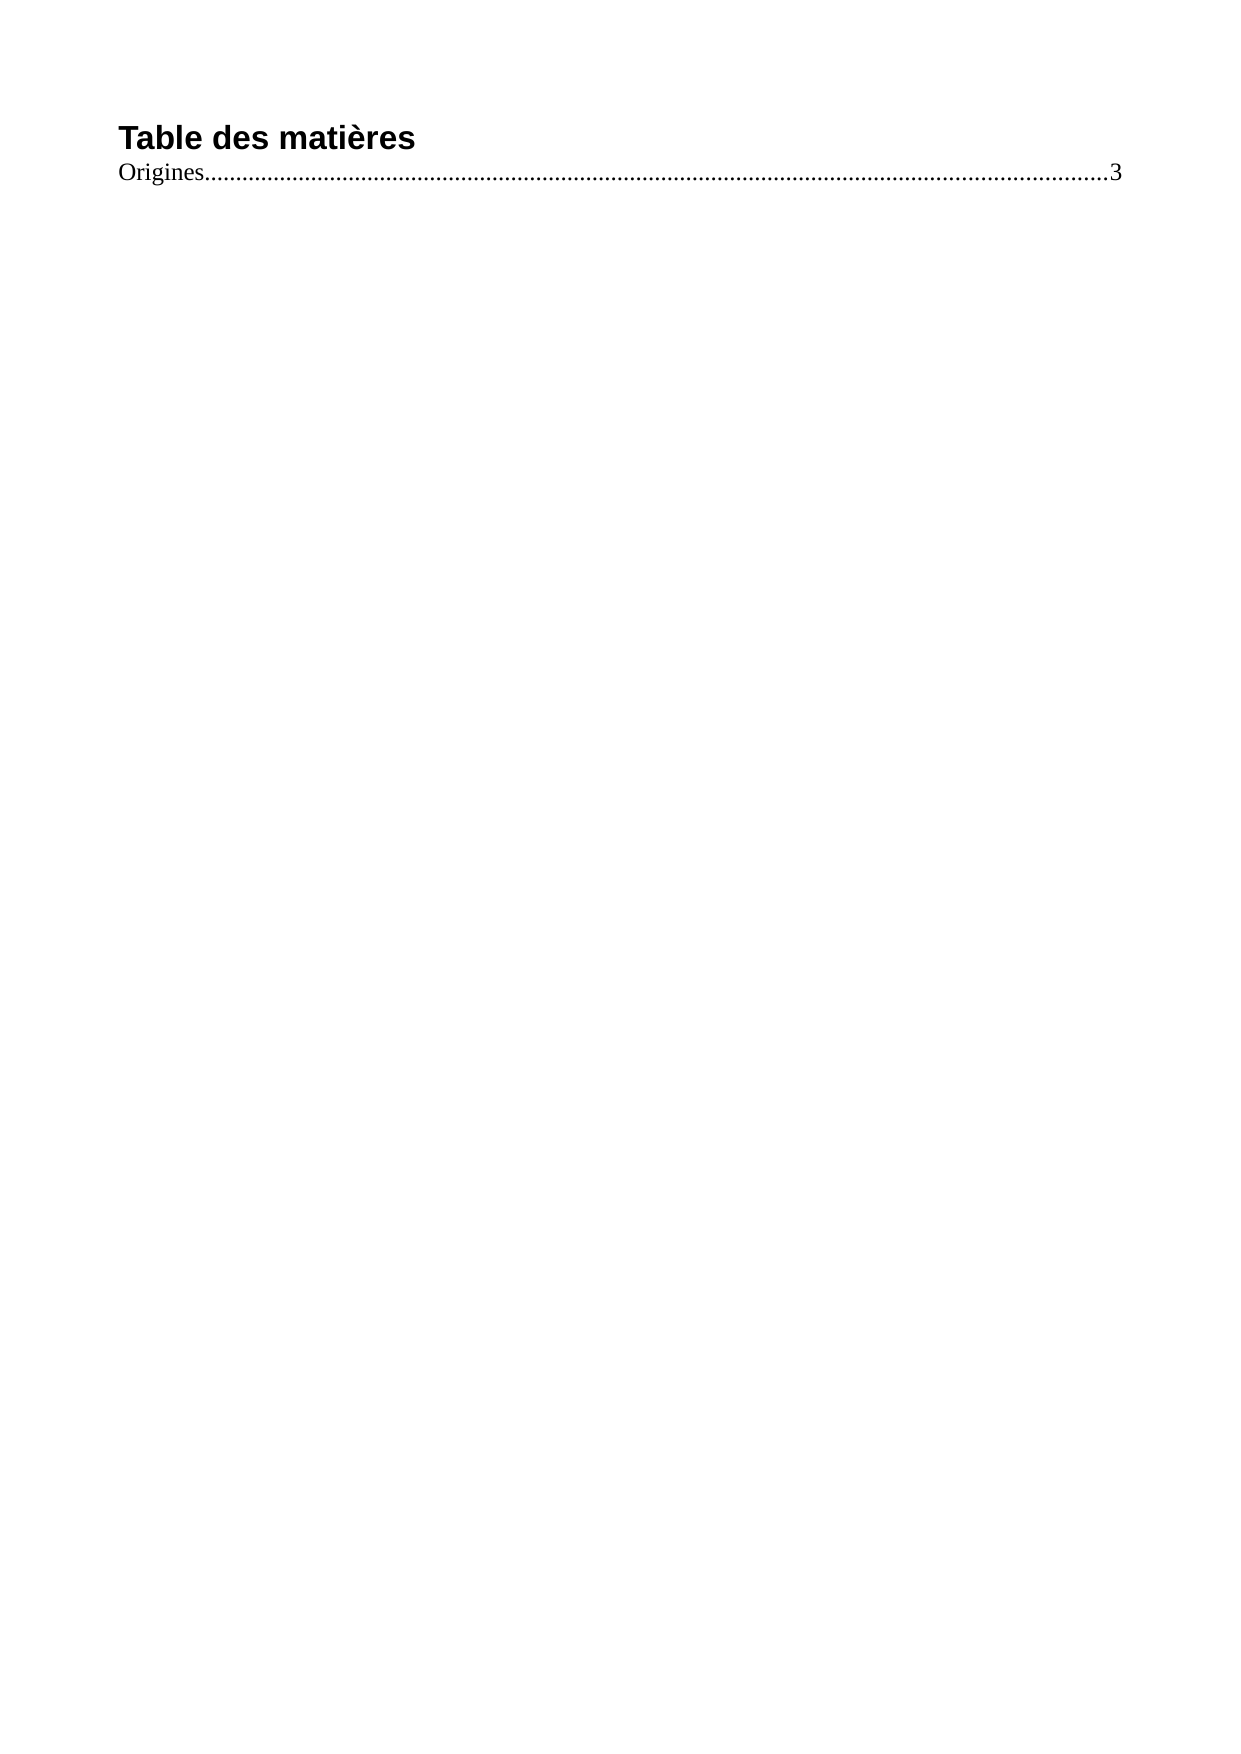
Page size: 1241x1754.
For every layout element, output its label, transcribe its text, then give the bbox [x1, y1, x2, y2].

text Origines 3 [118, 157, 1122, 185]
subtitle Table des matières [118, 118, 1122, 157]
